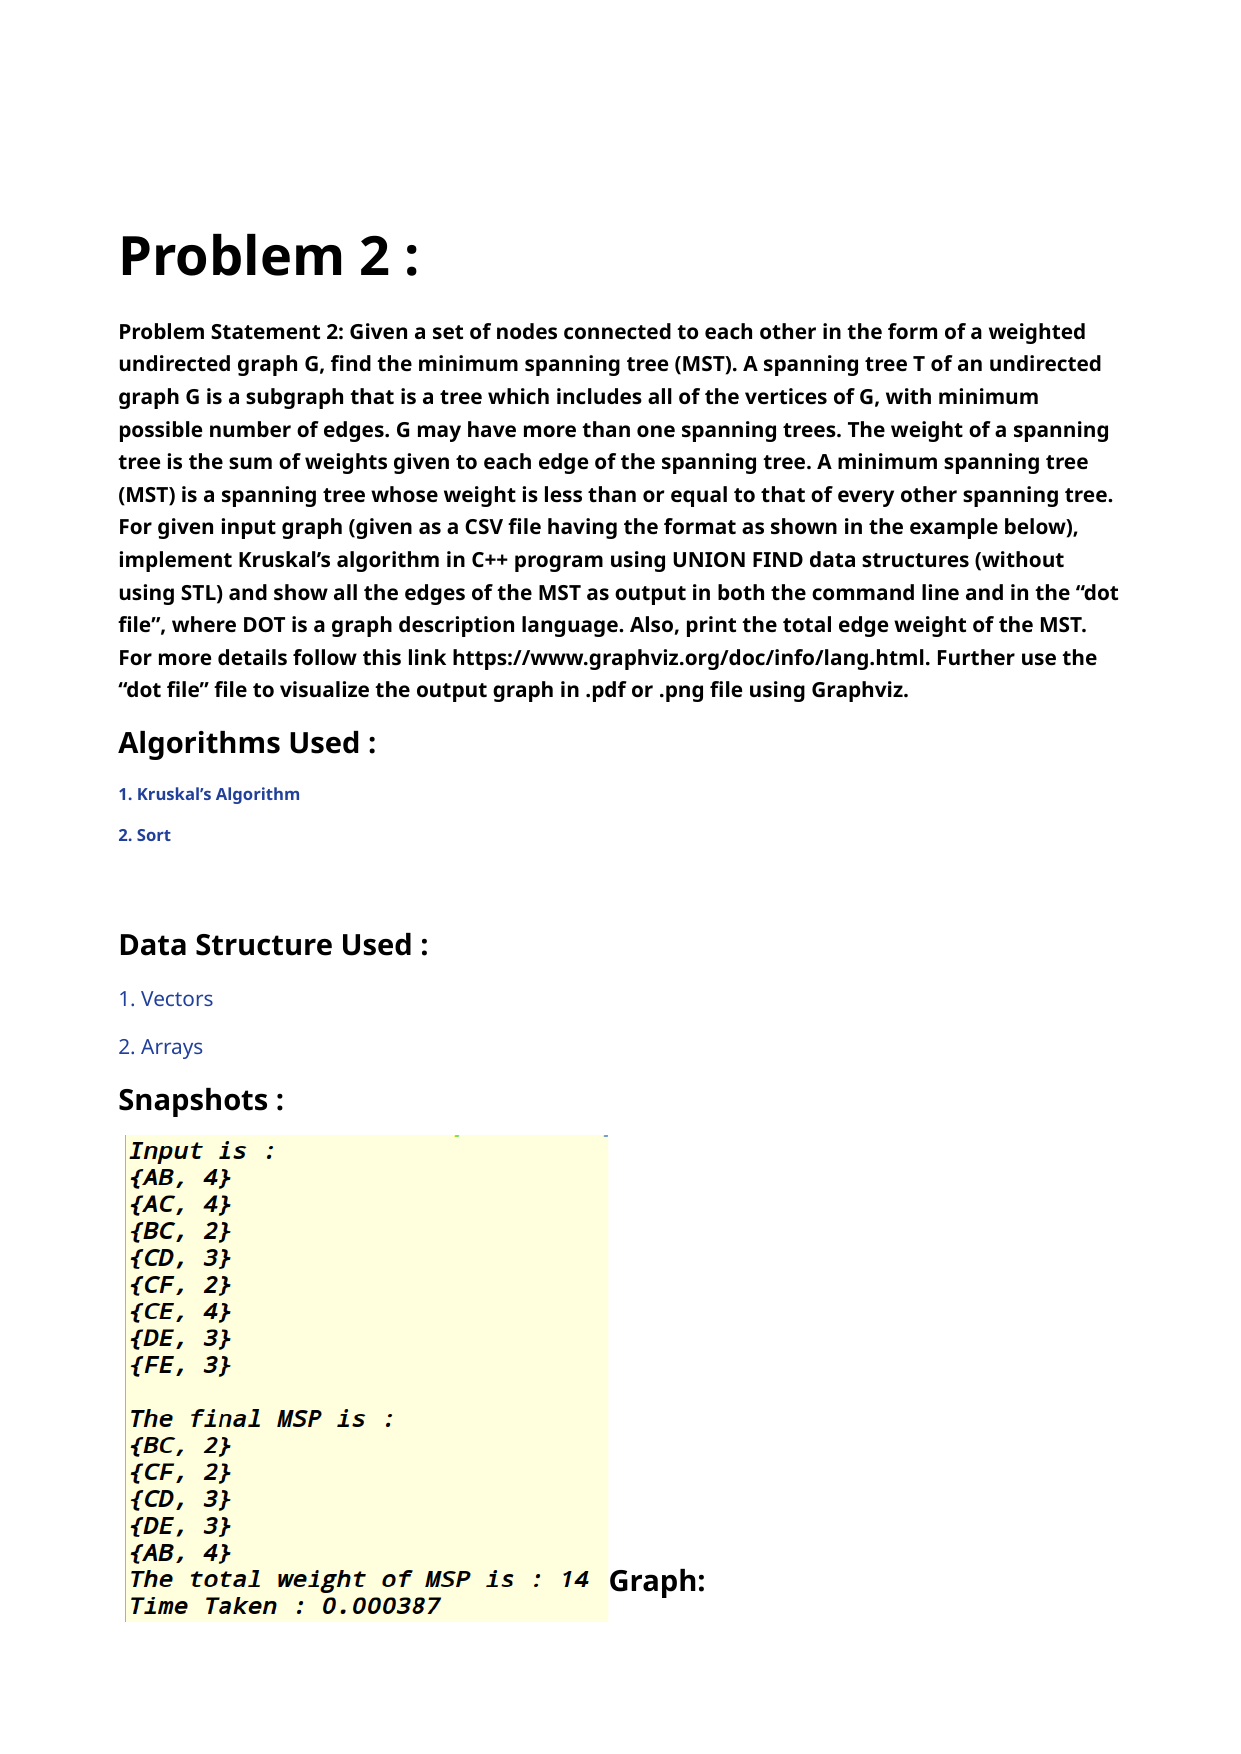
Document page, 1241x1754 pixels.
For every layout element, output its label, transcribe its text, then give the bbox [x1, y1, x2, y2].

text Problem 2 : [118, 217, 1122, 291]
text 2. Arrays [118, 1032, 1122, 1060]
text 2. Sort [118, 823, 1122, 846]
text 1. Vectors [118, 984, 1122, 1013]
picture [125, 1135, 609, 1622]
text Algorithms Used : [118, 723, 1122, 762]
text Data Structure Used : [118, 924, 1122, 964]
text Snapshots : [118, 1079, 1122, 1119]
text Graph: [609, 1561, 1122, 1600]
text Problem Statement 2: Given a set of nodes connected to each other in the form of a weighted undirected graph G, find the minimum spanning tree (MST). A spanning tree T of an undirected graph G is a subgraph that is a tree which includes all of the vertices of G, with minimum possible number of edges. G may have more than one spanning trees. The weight of a spanning tree is the sum of weights given to each edge of the spanning tree. A minimum spanning tree (MST) is a spanning tree whose weight is less than or equal to that of every other spanning tree. For given input graph (given as a CSV file having the format as shown in the example below), implement Kruskal’s algorithm in C++ program using UNION FIND data structures (without using STL) and show all the edges of the MST as output in both the command line and in the “dot file”, where DOT is a graph description language. Also, print the total edge weight of the MST. For more details follow this link https://www.graphviz.org/doc/info/lang.html. Further use the “dot file” file to visualize the output graph in .pdf or .png file using Graphviz. [118, 317, 1122, 704]
text 1. Kruskal’s Algorithm [118, 783, 1122, 806]
text [118, 1561, 125, 1600]
